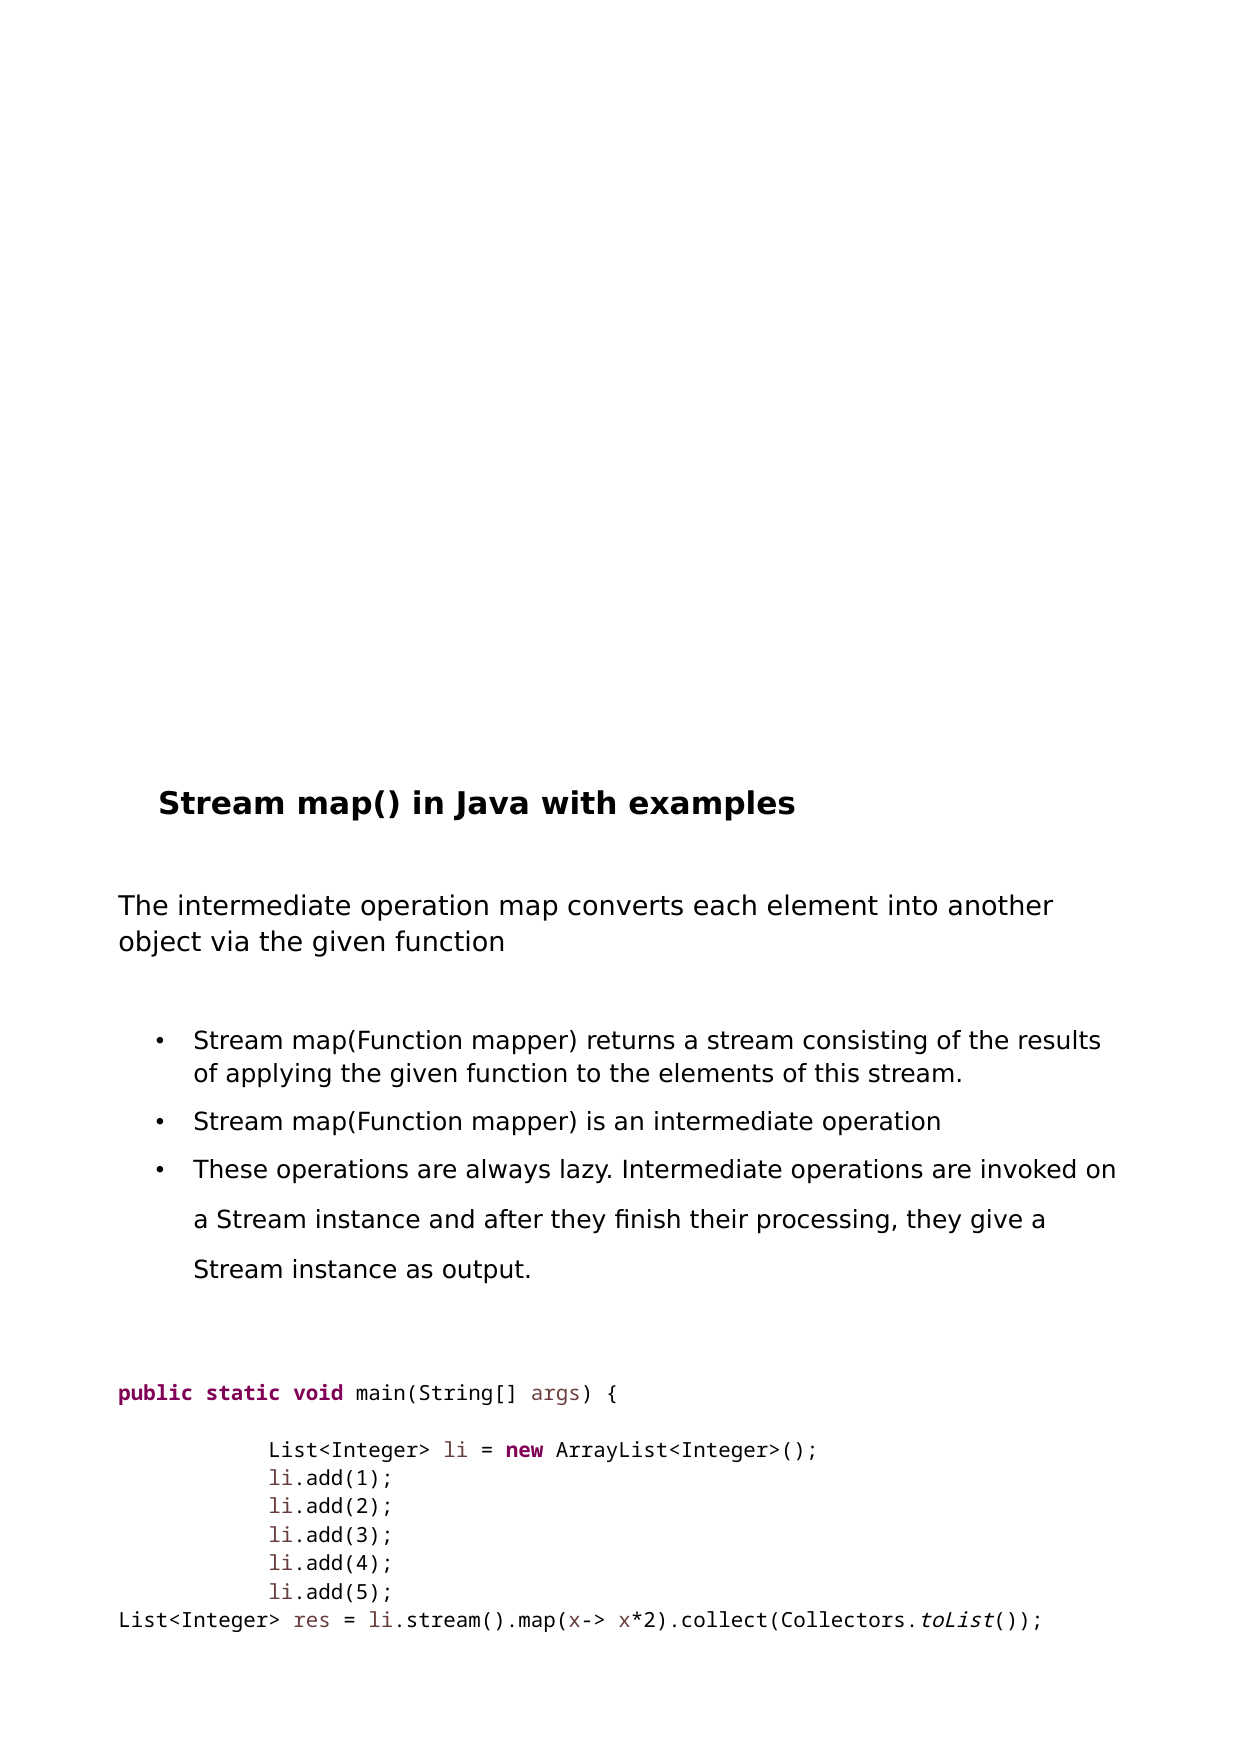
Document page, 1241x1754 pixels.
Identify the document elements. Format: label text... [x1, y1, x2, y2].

subtitle Stream map() in Java with examples [118, 785, 1122, 821]
text li.add(5); [118, 1577, 1122, 1605]
list These operations are always lazy. Intermediate operations are invoked on a Stream instance and after they finish their processing, they give a Stream instance as output. [156, 1156, 1122, 1284]
text The intermediate operation map converts each element into another object via the given function [118, 890, 1122, 958]
text List<Integer> res = li.stream().map(x-> x*2).collect(Collectors.toList()); [118, 1605, 1122, 1634]
list Stream map(Function mapper) returns a stream consisting of the results of applying the given function to the elements of this stream. [156, 1026, 1122, 1088]
text li.add(1); [118, 1463, 1122, 1492]
text public static void main(String[] args) { [118, 1378, 1122, 1406]
text li.add(2); [118, 1492, 1122, 1520]
text List<Integer> li = new ArrayList<Integer>(); [118, 1435, 1122, 1463]
text li.add(4); [118, 1548, 1122, 1577]
text li.add(3); [118, 1520, 1122, 1548]
list Stream map(Function mapper) is an intermediate operation [156, 1107, 1122, 1137]
